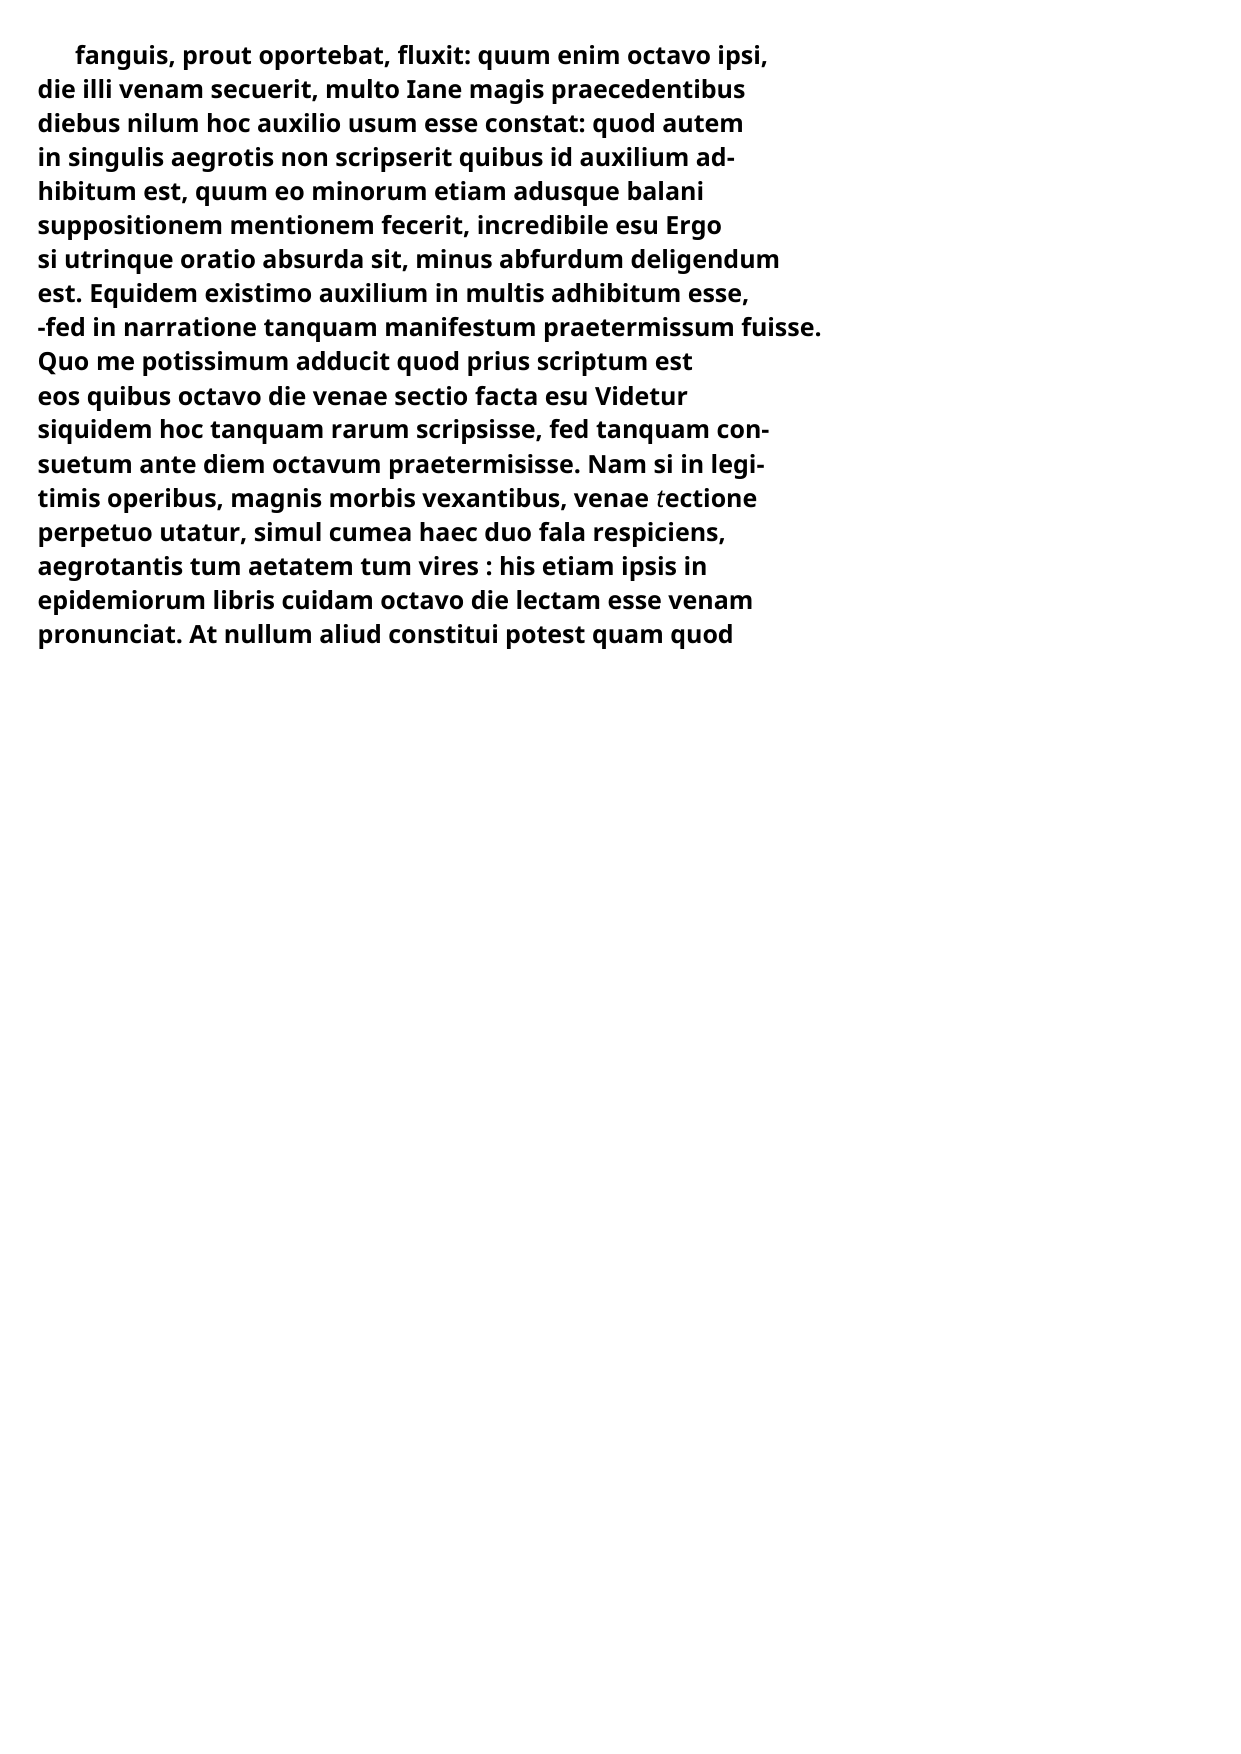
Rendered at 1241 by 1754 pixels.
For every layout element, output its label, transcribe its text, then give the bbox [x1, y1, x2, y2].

text fanguis, prout oportebat, fluxit: quum enim octavo ipsi, die illi venam secuerit, multo Iane magis praecedentibus diebus nilum hoc auxilio usum esse constat: quod autem in singulis aegrotis non scripserit quibus id auxilium ad- hibitum est, quum eo minorum etiam adusque balani suppositionem mentionem fecerit, incredibile esu Ergo si utrinque oratio absurda sit, minus abfurdum deligendum est. Equidem existimo auxilium in multis adhibitum esse, -fed in narratione tanquam manifestum praetermissum fuisse. Quo me potissimum adducit quod prius scriptum est eos quibus octavo die venae sectio facta esu Videtur siquidem hoc tanquam rarum scripsisse, fed tanquam con- suetum ante diem octavum praetermisisse. Nam si in legi- timis operibus, magnis morbis vexantibus, venae tectione perpetuo utatur, simul cumea haec duo fala respiciens, aegrotantis tum aetatem tum vires : his etiam ipsis in epidemiorum libris cuidam octavo die lectam esse venam pronunciat. At nullum aliud constitui potest quam quod [37, 37, 1203, 651]
